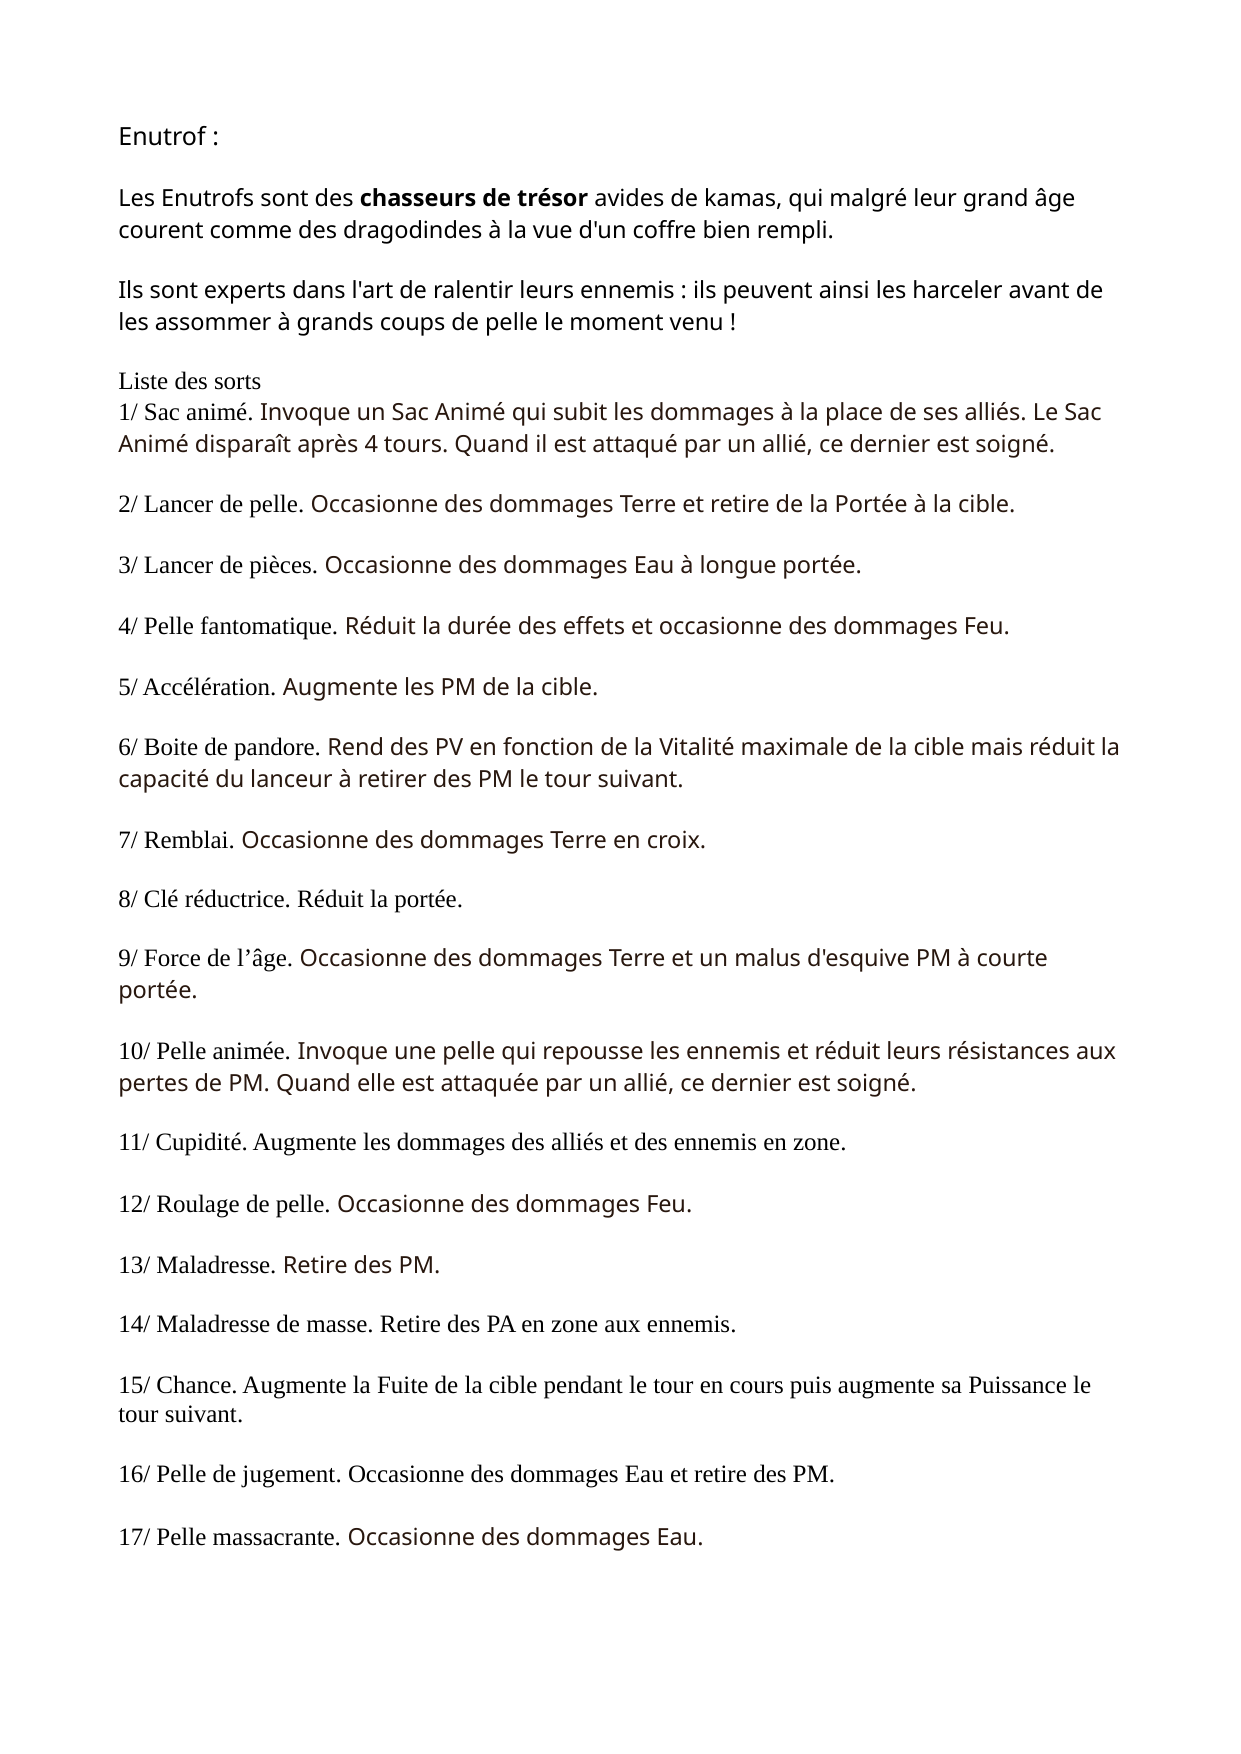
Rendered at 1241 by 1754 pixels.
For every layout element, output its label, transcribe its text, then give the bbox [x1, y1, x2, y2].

text 11/ Cupidité. Augmente les dommages des alliés et des ennemis en zone. [118, 1127, 1122, 1156]
text 17/ Pelle massacrante. Occasionne des dommages Eau. [118, 1520, 1122, 1552]
text 2/ Lancer de pelle. Occasionne des dommages Terre et retire de la Portée à la cible. [118, 488, 1122, 520]
text 4/ Pelle fantomatique. Réduit la durée des effets et occasionne des dommages Feu. [118, 609, 1122, 641]
text 7/ Remblai. Occasionne des dommages Terre en croix. [118, 823, 1122, 855]
text Liste des sorts [118, 366, 1122, 395]
text 9/ Force de l’âge. Occasionne des dommages Terre et un malus d'esquive PM à courte portée. [118, 942, 1122, 1006]
text 13/ Maladresse. Retire des PM. [118, 1248, 1122, 1281]
text 15/ Chance. Augmente la Fuite de la cible pendant le tour en cours puis augmente sa Puissance le tour suivant. [118, 1370, 1122, 1427]
text 12/ Roulage de pelle. Occasionne des dommages Feu. [118, 1188, 1122, 1220]
text 10/ Pelle animée. Invoque une pelle qui repousse les ennemis et réduit leurs résistances aux pertes de PM. Quand elle est attaquée par un allié, ce dernier est soigné. [118, 1034, 1122, 1098]
text 16/ Pelle de jugement. Occasionne des dommages Eau et retire des PM. [118, 1459, 1122, 1488]
text 8/ Clé réductrice. Réduit la portée. [118, 884, 1122, 913]
text 5/ Accélération. Augmente les PM de la cible. [118, 670, 1122, 702]
text 6/ Boite de pandore. Rend des PV en fonction de la Vitalité maximale de la cible mais réduit la capacité du lanceur à retirer des PM le tour suivant. [118, 731, 1122, 795]
text 1/ Sac animé. Invoque un Sac Animé qui subit les dommages à la place de ses alliés. Le Sac Animé disparaît après 4 tours. Quand il est attaqué par un allié, ce dernier est soigné. [118, 395, 1122, 459]
text 3/ Lancer de pièces. Occasionne des dommages Eau à longue portée. [118, 548, 1122, 581]
text Enutrof : [118, 118, 1122, 152]
text Les Enutrofs sont des chasseurs de trésor avides de kamas, qui malgré leur grand âge courent comme des dragodindes à la vue d'un coffre bien rempli. Ils sont experts dans l'art de ralentir leurs ennemis : ils peuvent ainsi les harceler avant de les assommer à grands coups de pelle le moment venu ! [118, 181, 1122, 338]
text 14/ Maladresse de masse. Retire des PA en zone aux ennemis. [118, 1309, 1122, 1338]
